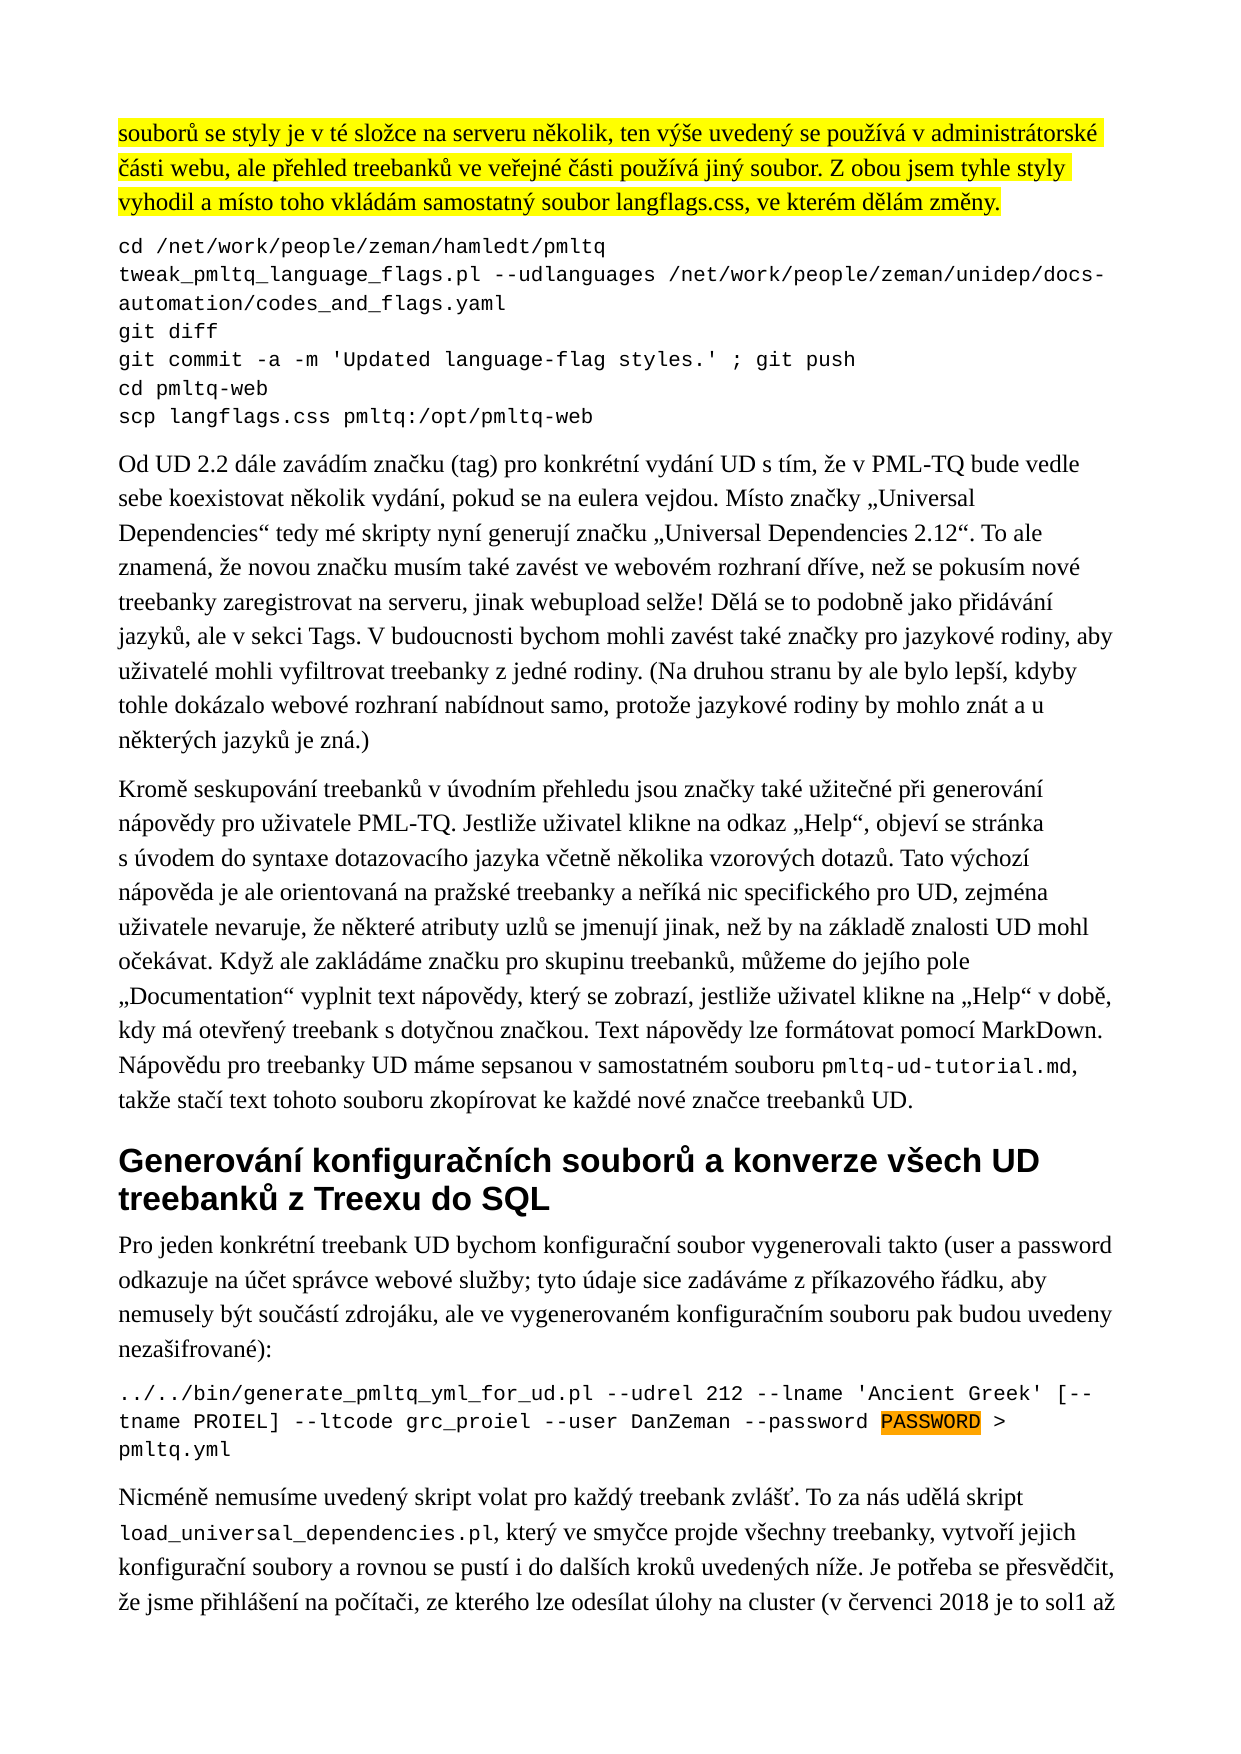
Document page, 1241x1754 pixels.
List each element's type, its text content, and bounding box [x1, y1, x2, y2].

text ../../bin/generate_pmltq_yml_for_ud.pl --udrel 212 --lname 'Ancient Greek' [--tname PROIEL] --ltcode grc_proiel --user DanZeman --password PASSWORD > pmltq.yml [118, 1383, 1122, 1463]
text Kromě seskupování treebanků v úvodním přehledu jsou značky také užitečné při generování nápovědy pro uživatele PML-TQ. Jestliže uživatel klikne na odkaz „Help“, objeví se stránka s úvodem do syntaxe dotazovacího jazyka včetně několika vzorových dotazů. Tato výchozí nápověda je ale orientovaná na pražské treebanky a neříká nic specifického pro UD, zejména uživatele nevaruje, že některé atributy uzlů se jmenují jinak, než by na základě znalosti UD mohl očekávat. Když ale zakládáme značku pro skupinu treebanků, můžeme do jejího pole „Documentation“ vyplnit text nápovědy, který se zobrazí, jestliže uživatel klikne na „Help“ v době, kdy má otevřený treebank s dotyčnou značkou. Text nápovědy lze formátovat pomocí MarkDown. Nápovědu pro treebanky UD máme sepsanou v samostatném souboru pmltq-ud-tutorial.md, takže stačí text tohoto souboru zkopírovat ke každé nové značce treebanků UD. [118, 774, 1122, 1114]
text Nicméně nemusíme uvedený skript volat pro každý treebank zvlášť. To za nás udělá skript load_universal_dependencies.pl, který ve smyčce projde všechny treebanky, vytvoří jejich konfigurační soubory a rovnou se pustí i do dalších kroků uvedených níže. Je potřeba se přesvědčit, že jsme přihlášení na počítači, ze kterého lze odesílat úlohy na cluster (v červenci 2018 je to sol1 až [118, 1482, 1122, 1615]
text Pro jeden konkrétní treebank UD bychom konfigurační soubor vygenerovali takto (user a password odkazuje na účet správce webové služby; tyto údaje sice zadáváme z příkazového řádku, aby nemusely být součástí zdrojáku, ale ve vygenerovaném konfiguračním souboru pak budou uvedeny nezašifrované): [118, 1230, 1122, 1362]
text souborů se styly je v té složce na serveru několik, ten výše uvedený se používá v administrátorské části webu, ale přehled treebanků ve veřejné části používá jiný soubor. Z obou jsem tyhle styly vyhodil a místo toho vkládám samostatný soubor langflags.css, ve kterém dělám změny. [118, 118, 1122, 216]
subtitle Generování konfiguračních souborů a konverze všech UD treebanků z Treexu do SQL [118, 1140, 1122, 1218]
text cd /net/work/people/zeman/hamledt/pmltq tweak_pmltq_language_flags.pl --udlanguages /net/work/people/zeman/unidep/docs-automation/codes_and_flags.yaml git diff git commit -a -m 'Updated language-flag styles.' ; git push cd pmltq-web scp langflags.css pmltq:/opt/pmltq-web [118, 236, 1122, 430]
text Od UD 2.2 dále zavádím značku (tag) pro konkrétní vydání UD s tím, že v PML-TQ bude vedle sebe koexistovat několik vydání, pokud se na eulera vejdou. Místo značky „Universal Dependencies“ tedy mé skripty nyní generují značku „Universal Dependencies 2.12“. To ale znamená, že novou značku musím také zavést ve webovém rozhraní dříve, než se pokusím nové treebanky zaregistrovat na serveru, jinak webupload selže! Dělá se to podobně jako přidávání jazyků, ale v sekci Tags. V budoucnosti bychom mohli zavést také značky pro jazykové rodiny, aby uživatelé mohli vyfiltrovat treebanky z jedné rodiny. (Na druhou stranu by ale bylo lepší, kdyby tohle dokázalo webové rozhraní nabídnout samo, protože jazykové rodiny by mohlo znát a u některých jazyků je zná.) [118, 449, 1122, 754]
